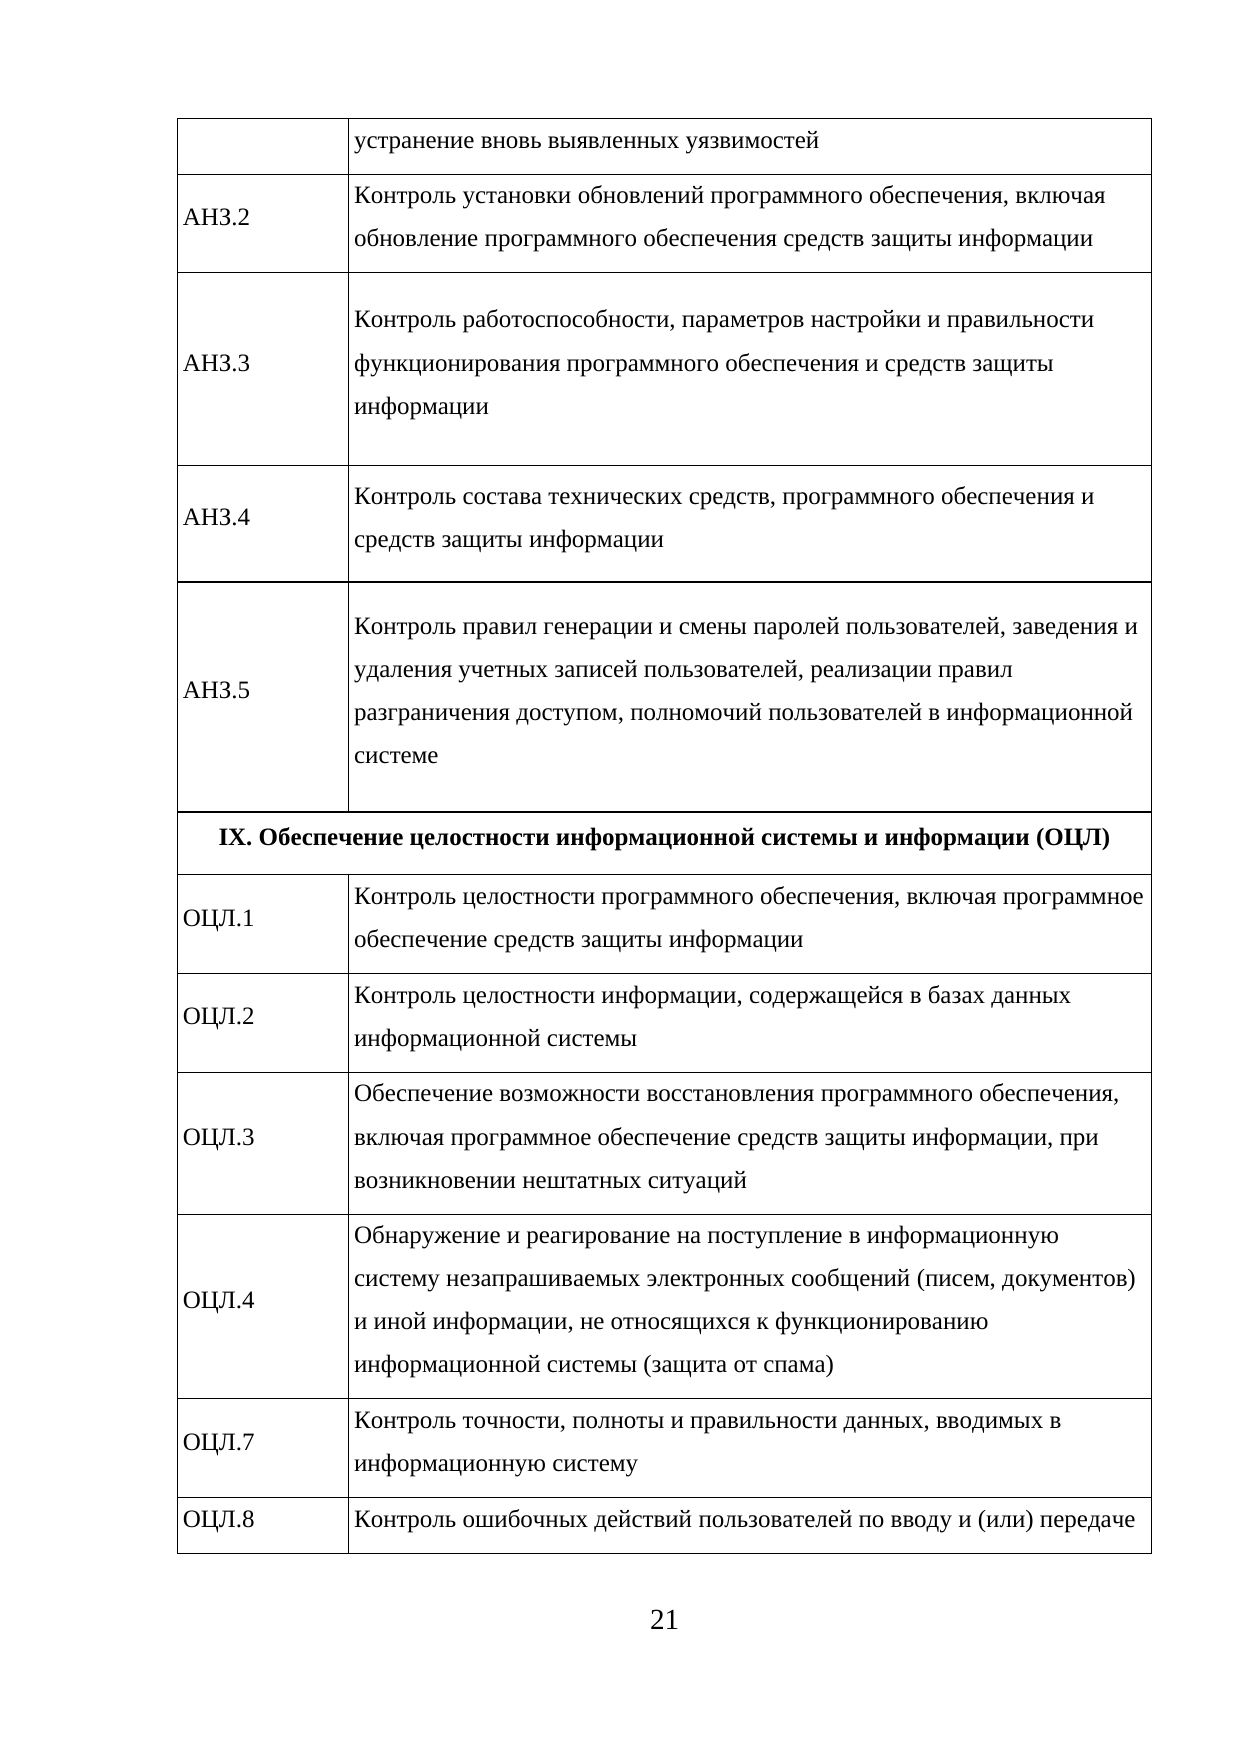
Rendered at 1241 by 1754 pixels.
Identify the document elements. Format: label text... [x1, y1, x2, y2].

table_cell ОЦЛ.3 [178, 1073, 348, 1213]
table_cell АНЗ.3 [178, 273, 348, 465]
table_cell АНЗ.2 [178, 175, 348, 272]
table_cell АНЗ.4 [178, 466, 348, 581]
table_cell Контроль точности, полноты и правильности данных, вводимых в информационную систему [349, 1399, 1151, 1497]
table_cell Контроль целостности программного обеспечения, включая программное обеспечение средств защиты информации [349, 875, 1151, 973]
table_cell АНЗ.5 [178, 583, 348, 811]
table_cell IX. Обеспечение целостности информационной системы и информации (ОЦЛ) [178, 813, 1151, 874]
table_cell ОЦЛ.2 [178, 974, 348, 1072]
table_cell Контроль установки обновлений программного обеспечения, включая обновление программного обеспечения средств защиты информации [349, 175, 1151, 272]
table_cell Обеспечение возможности восстановления программного обеспечения, включая программное обеспечение средств защиты информации, при возникновении нештатных ситуаций [349, 1073, 1151, 1213]
table_cell Контроль работоспособности, параметров настройки и правильности функционирования программного обеспечения и средств защиты информации [349, 273, 1151, 465]
table_cell устранение вновь выявленных уязвимостей [349, 119, 1151, 174]
table_cell ОЦЛ.1 [178, 875, 348, 973]
table_cell ОЦЛ.8 [178, 1498, 348, 1552]
table_cell [178, 119, 348, 174]
table_cell Контроль целостности информации, содержащейся в базах данных информационной системы [349, 974, 1151, 1072]
table_cell Контроль состава технических средств, программного обеспечения и средств защиты информации [349, 466, 1151, 581]
table_cell ОЦЛ.7 [178, 1399, 348, 1497]
table_cell Обнаружение и реагирование на поступление в информационную систему незапрашиваемых электронных сообщений (писем, документов) и иной информации, не относящихся к функционированию информационной системы (защита от спама) [349, 1215, 1151, 1398]
table_cell ОЦЛ.4 [178, 1215, 348, 1398]
table_cell Контроль ошибочных действий пользователей по вводу и (или) передаче [349, 1498, 1151, 1552]
table_cell Контроль правил генерации и смены паролей пользователей, заведения и удаления учетных записей пользователей, реализации правил разграничения доступом, полномочий пользователей в информационной системе [349, 583, 1151, 811]
